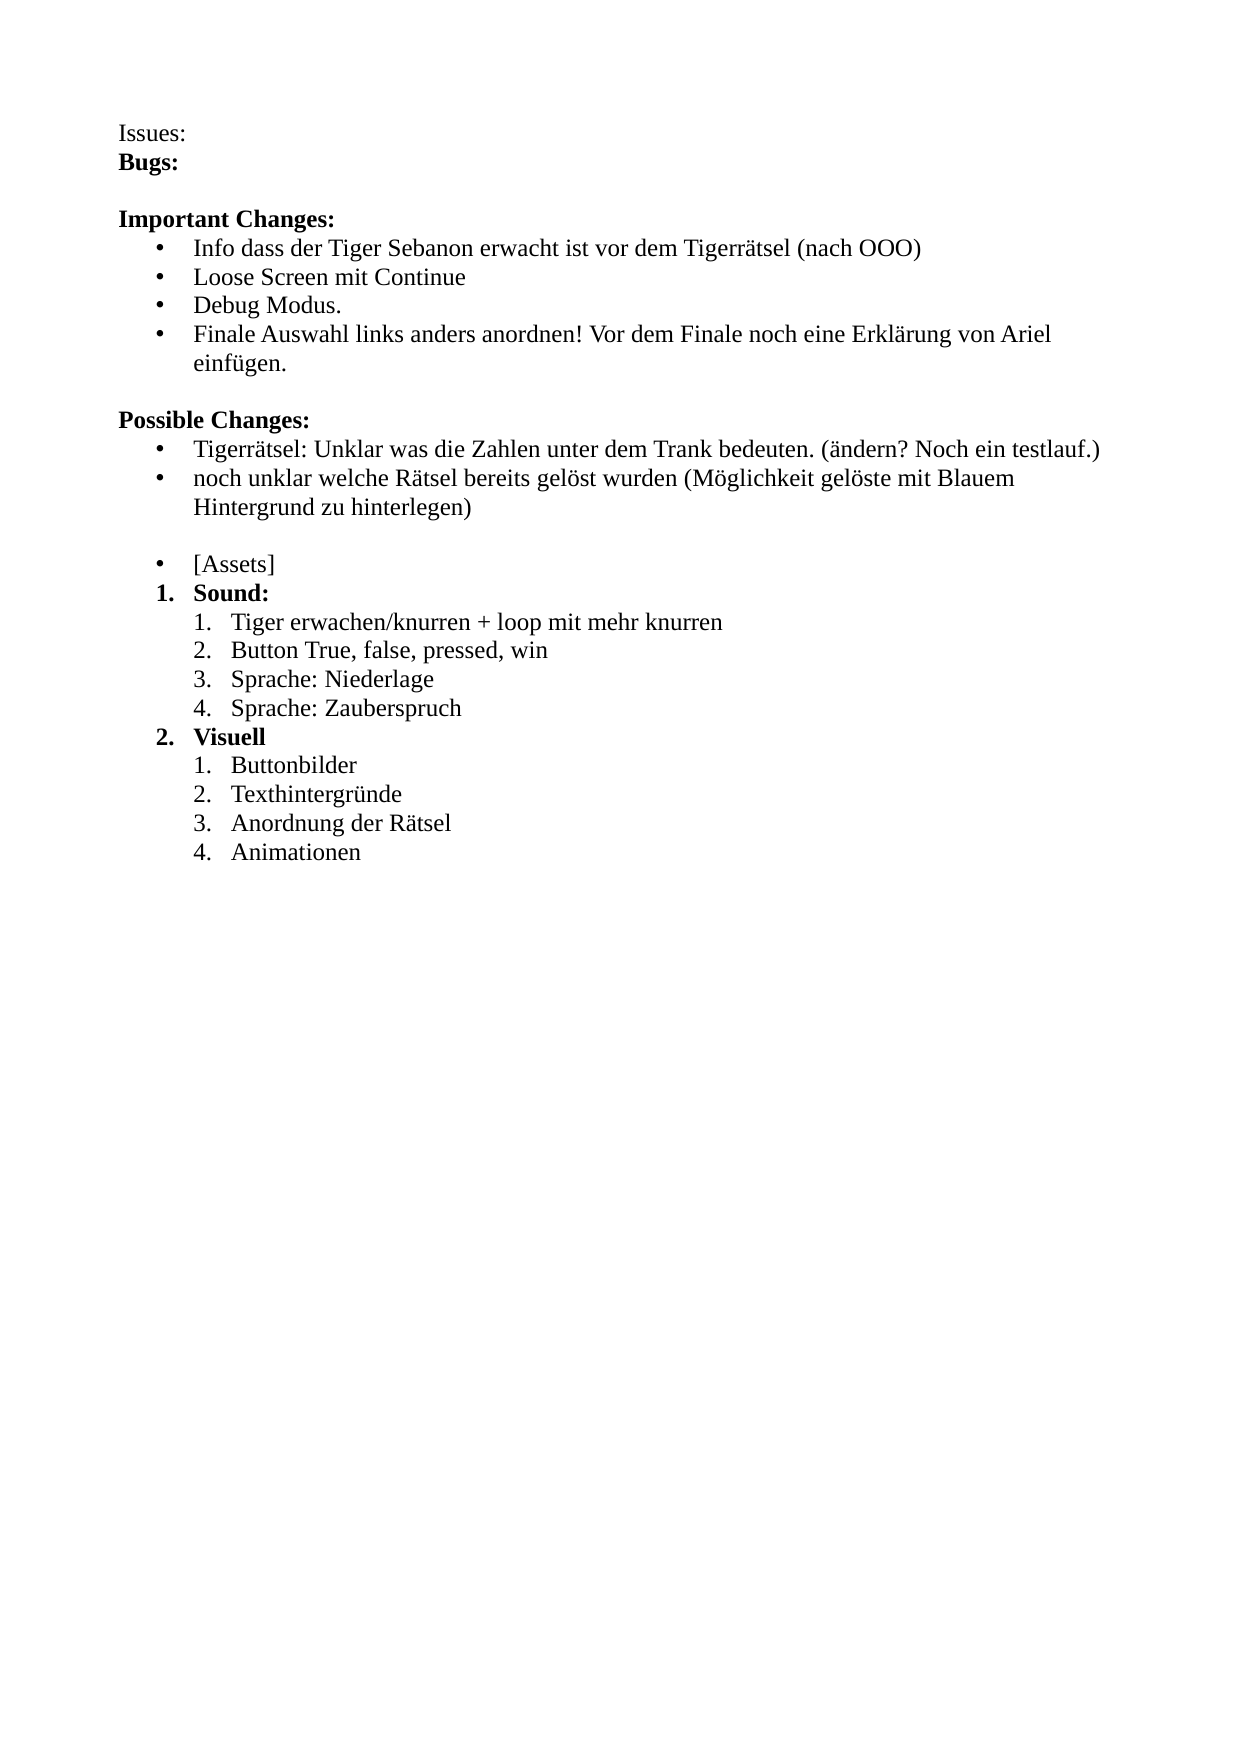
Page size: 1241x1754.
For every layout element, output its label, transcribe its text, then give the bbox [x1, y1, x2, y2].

list Tigerrätsel: Unklar was die Zahlen unter dem Trank bedeuten. (ändern? Noch ein testlauf.) [156, 434, 1122, 463]
list Texthintergründe [193, 779, 1122, 808]
list Anordnung der Rätsel [193, 808, 1122, 837]
list Visuell [156, 722, 1122, 751]
list Sound: [156, 578, 1122, 607]
text Important Changes: [118, 204, 1122, 233]
text Bugs: [118, 147, 1122, 176]
list Button True, false, pressed, win [193, 636, 1122, 664]
text Issues: [118, 118, 1122, 147]
list Finale Auswahl links anders anordnen! Vor dem Finale noch eine Erklärung von Ariel einfügen. [156, 319, 1122, 377]
list Sprache: Zauberspruch [193, 693, 1122, 722]
list Info dass der Tiger Sebanon erwacht ist vor dem Tigerrätsel (nach OOO) [156, 233, 1122, 262]
list Tiger erwachen/knurren + loop mit mehr knurren [193, 607, 1122, 636]
list Loose Screen mit Continue [156, 262, 1122, 291]
list Debug Modus. [156, 291, 1122, 319]
list Sprache: Niederlage [193, 664, 1122, 693]
list noch unklar welche Rätsel bereits gelöst wurden (Möglichkeit gelöste mit Blauem Hintergrund zu hinterlegen) [156, 463, 1122, 549]
text Possible Changes: [118, 406, 1122, 434]
list Buttonbilder [193, 751, 1122, 779]
list [Assets] [156, 549, 1122, 578]
list Animationen [193, 837, 1122, 866]
